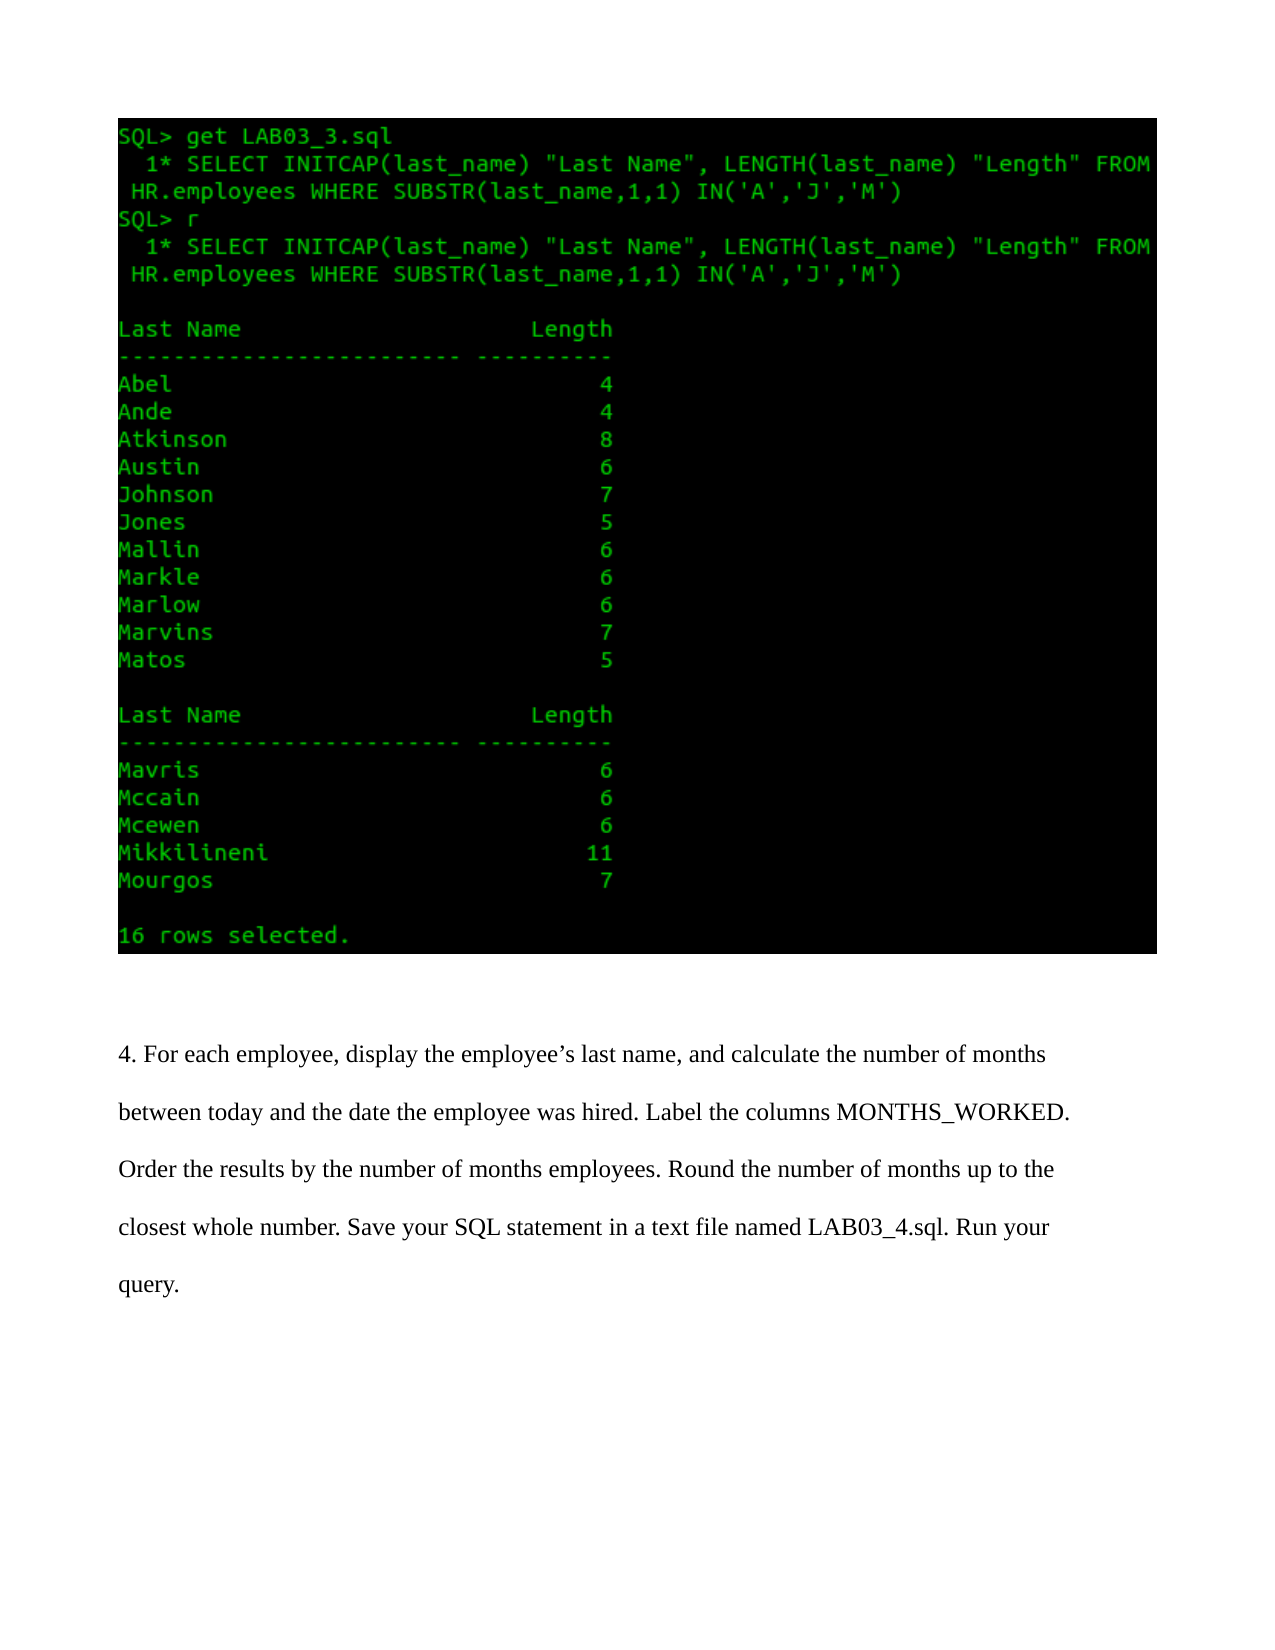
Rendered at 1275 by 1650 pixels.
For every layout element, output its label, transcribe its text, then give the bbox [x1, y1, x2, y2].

text 4. For each employee, display the employee’s last name, and calculate the number of months [118, 1039, 1157, 1068]
text query. [118, 1269, 1157, 1298]
text between today and the date the employee was hired. Label the columns MONTHS_WORKED. [118, 1097, 1157, 1126]
picture [118, 118, 1157, 954]
text closest whole number. Save your SQL statement in a text file named LAB03_4.sql. Run your [118, 1212, 1157, 1241]
text Order the results by the number of months employees. Round the number of months up to the [118, 1154, 1157, 1183]
